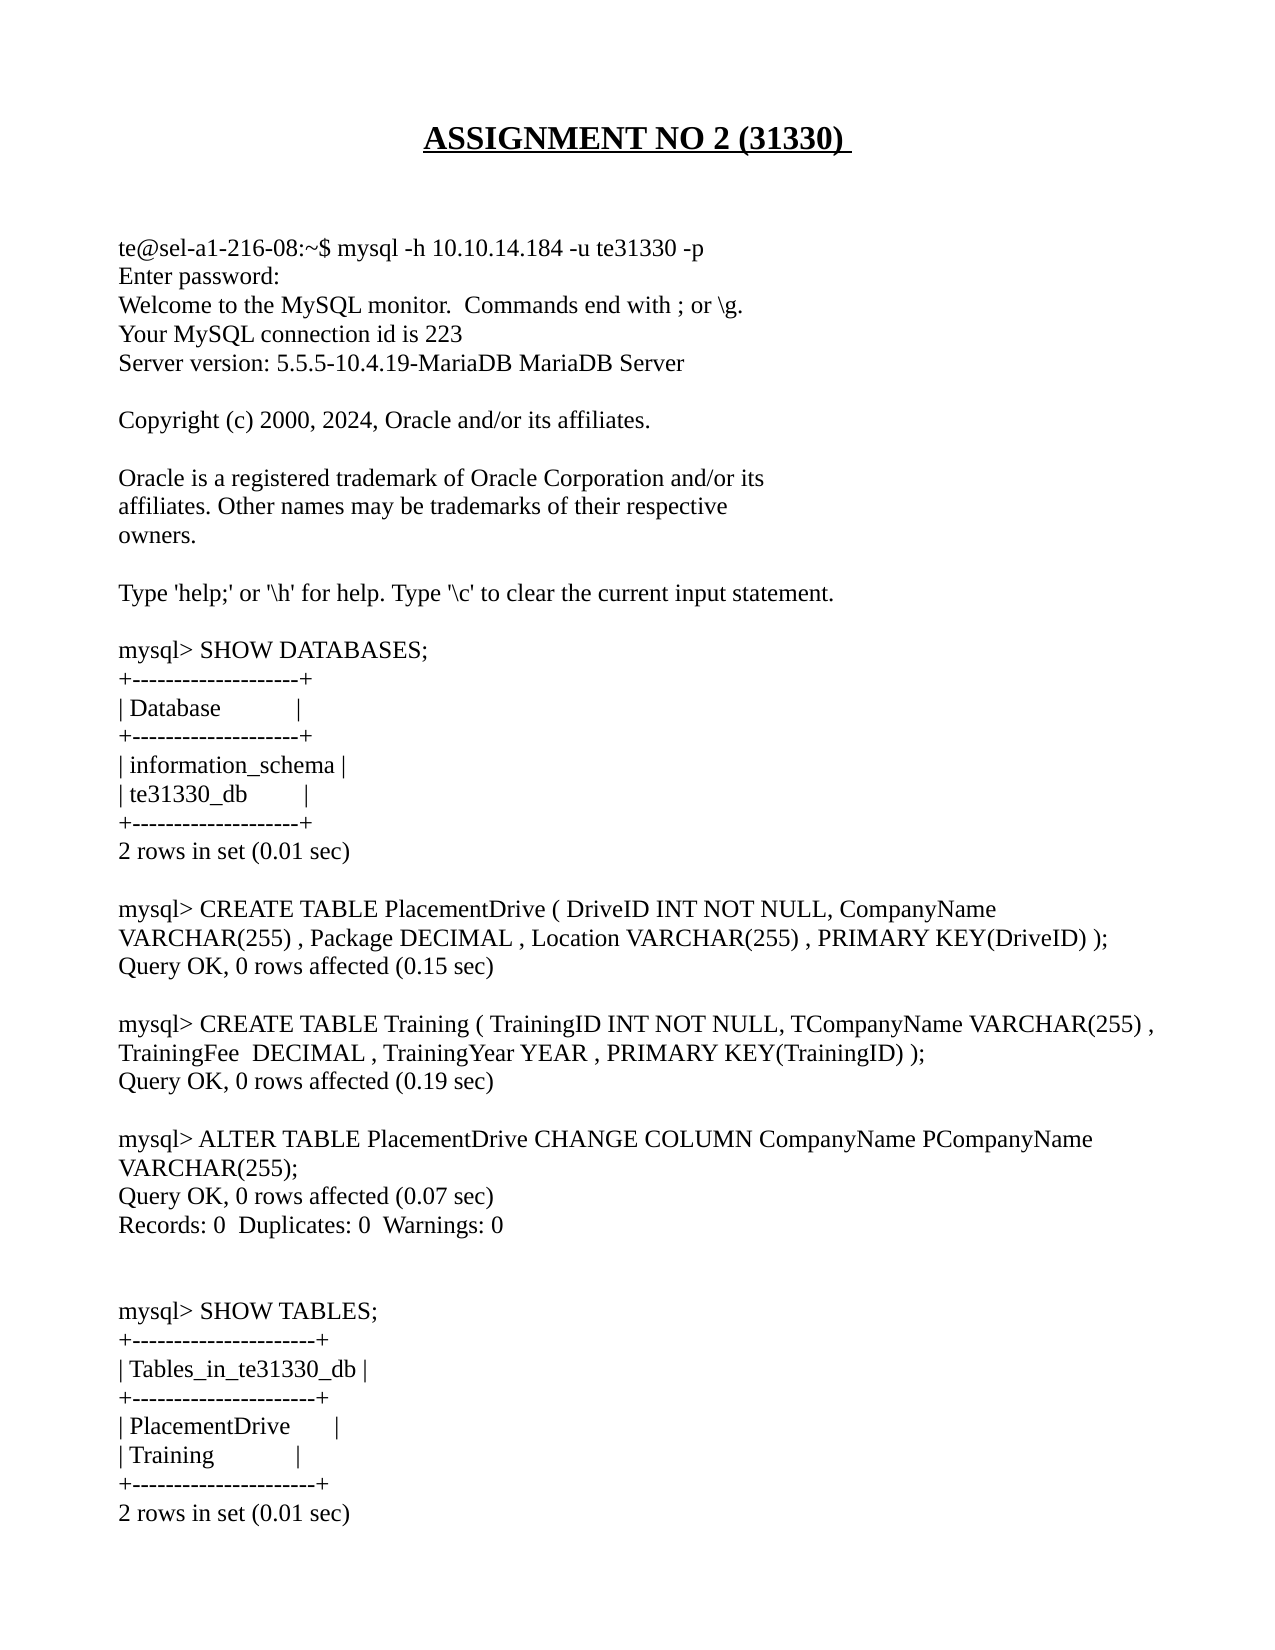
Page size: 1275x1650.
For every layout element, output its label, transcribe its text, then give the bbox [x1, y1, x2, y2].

text Records: 0 Duplicates: 0 Warnings: 0 [118, 1210, 1157, 1239]
text affiliates. Other names may be trademarks of their respective [118, 491, 1157, 520]
text mysql> CREATE TABLE PlacementDrive ( DriveID INT NOT NULL, CompanyName VARCHAR(255) , Package DECIMAL , Location VARCHAR(255) , PRIMARY KEY(DriveID) ); [118, 894, 1157, 951]
text mysql> SHOW DATABASES; [118, 635, 1157, 664]
text Query OK, 0 rows affected (0.19 sec) [118, 1066, 1157, 1095]
text | te31330_db | [118, 779, 1157, 808]
text Copyright (c) 2000, 2024, Oracle and/or its affiliates. [118, 405, 1157, 434]
text +----------------------+ [118, 1383, 1157, 1411]
text +----------------------+ [118, 1325, 1157, 1354]
text +--------------------+ [118, 664, 1157, 693]
text ASSIGNMENT NO 2 (31330) [118, 118, 1157, 156]
text Your MySQL connection id is 223 [118, 319, 1157, 348]
text Enter password: [118, 261, 1157, 290]
text Oracle is a registered trademark of Oracle Corporation and/or its [118, 463, 1157, 491]
text Type 'help;' or '\h' for help. Type '\c' to clear the current input statement. [118, 578, 1157, 606]
text +--------------------+ [118, 808, 1157, 836]
text | Training | [118, 1440, 1157, 1469]
text | Tables_in_te31330_db | [118, 1354, 1157, 1383]
text mysql> CREATE TABLE Training ( TrainingID INT NOT NULL, TCompanyName VARCHAR(255) , TrainingFee DECIMAL , TrainingYear YEAR , PRIMARY KEY(TrainingID) ); [118, 1009, 1157, 1066]
text +----------------------+ [118, 1469, 1157, 1498]
text owners. [118, 520, 1157, 549]
text Server version: 5.5.5-10.4.19-MariaDB MariaDB Server [118, 348, 1157, 376]
text | information_schema | [118, 750, 1157, 779]
text Query OK, 0 rows affected (0.07 sec) [118, 1181, 1157, 1210]
text Query OK, 0 rows affected (0.15 sec) [118, 951, 1157, 980]
text 2 rows in set (0.01 sec) [118, 1498, 1157, 1526]
text | Database | [118, 693, 1157, 721]
text mysql> SHOW TABLES; [118, 1296, 1157, 1325]
text mysql> ALTER TABLE PlacementDrive CHANGE COLUMN CompanyName PCompanyName VARCHAR(255); [118, 1124, 1157, 1181]
text | PlacementDrive | [118, 1411, 1157, 1440]
text te@sel-a1-216-08:~$ mysql -h 10.10.14.184 -u te31330 -p [118, 233, 1157, 261]
text 2 rows in set (0.01 sec) [118, 836, 1157, 865]
text +--------------------+ [118, 721, 1157, 750]
text Welcome to the MySQL monitor. Commands end with ; or \g. [118, 290, 1157, 319]
